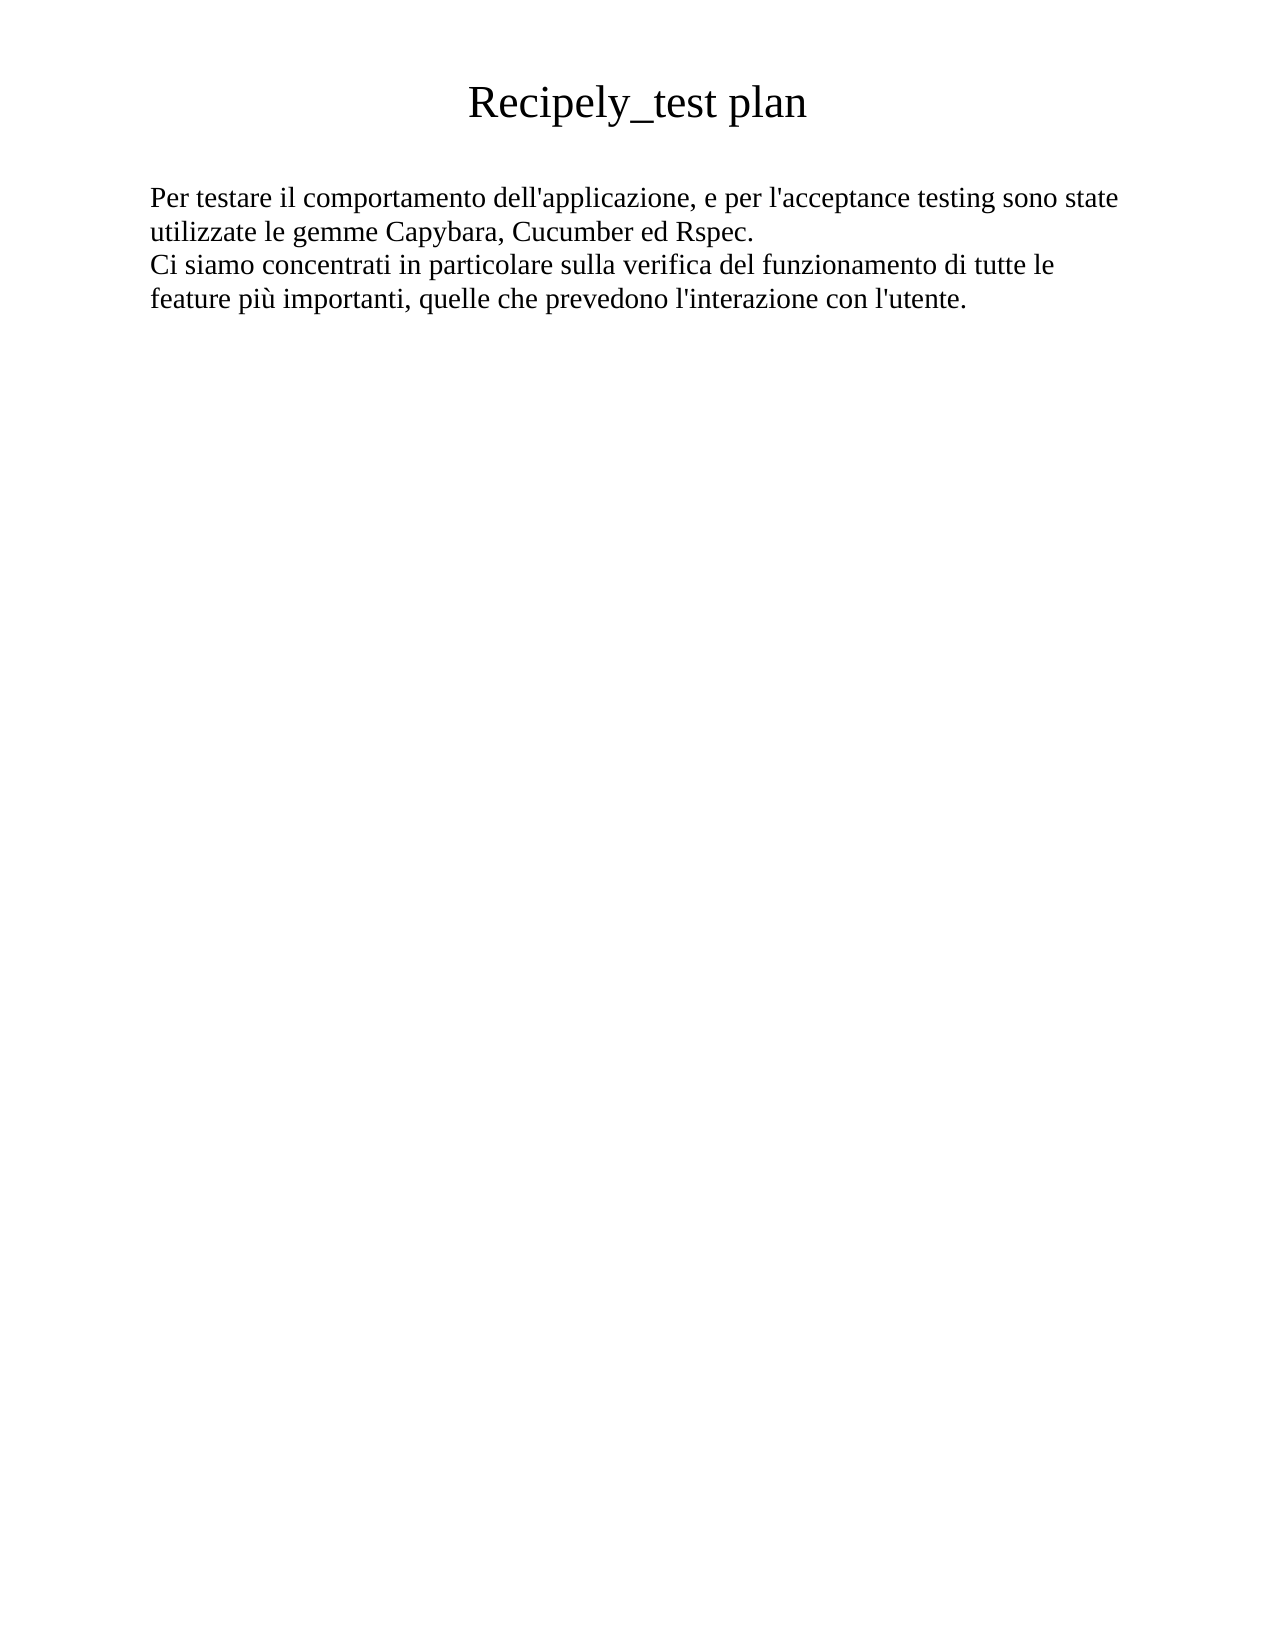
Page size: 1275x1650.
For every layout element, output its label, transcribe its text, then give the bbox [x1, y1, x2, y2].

text Ci siamo concentrati in particolare sulla verifica del funzionamento di tutte le feature più importanti, quelle che prevedono l'interazione con l'utente. [150, 247, 1125, 314]
text Per testare il comportamento dell'applicazione, e per l'acceptance testing sono state utilizzate le gemme Capybara, Cucumber ed Rspec. [150, 180, 1125, 247]
text Recipely_test plan [150, 75, 1125, 128]
